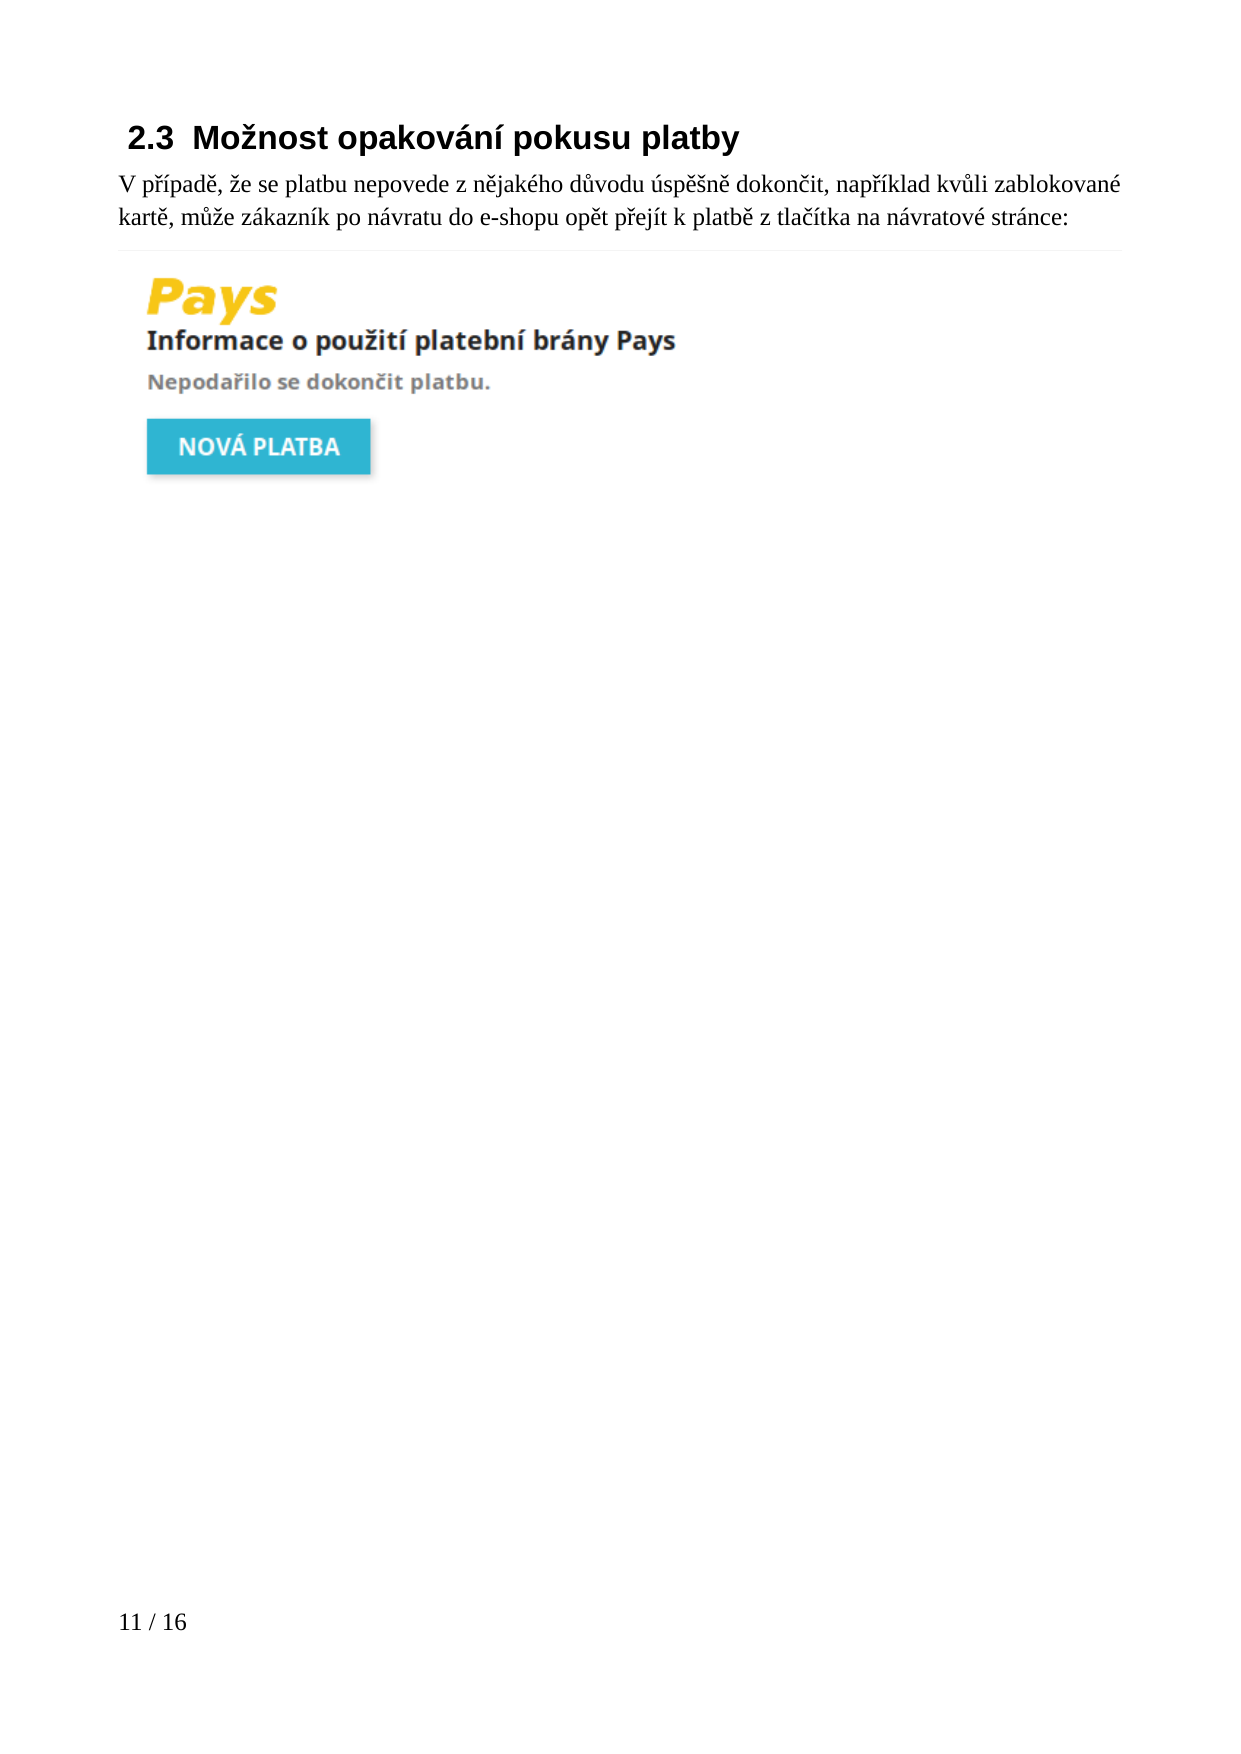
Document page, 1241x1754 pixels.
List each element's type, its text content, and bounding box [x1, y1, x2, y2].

subtitle Možnost opakování pokusu platby [118, 118, 1122, 157]
text V případě, že se platbu nepovede z nějakého důvodu úspěšně dokončit, například kvůli zablokované kartě, může zákazník po návratu do e-shopu opět přejít k platbě z tlačítka na návratové stránce: [118, 169, 1122, 231]
picture [118, 250, 1123, 526]
